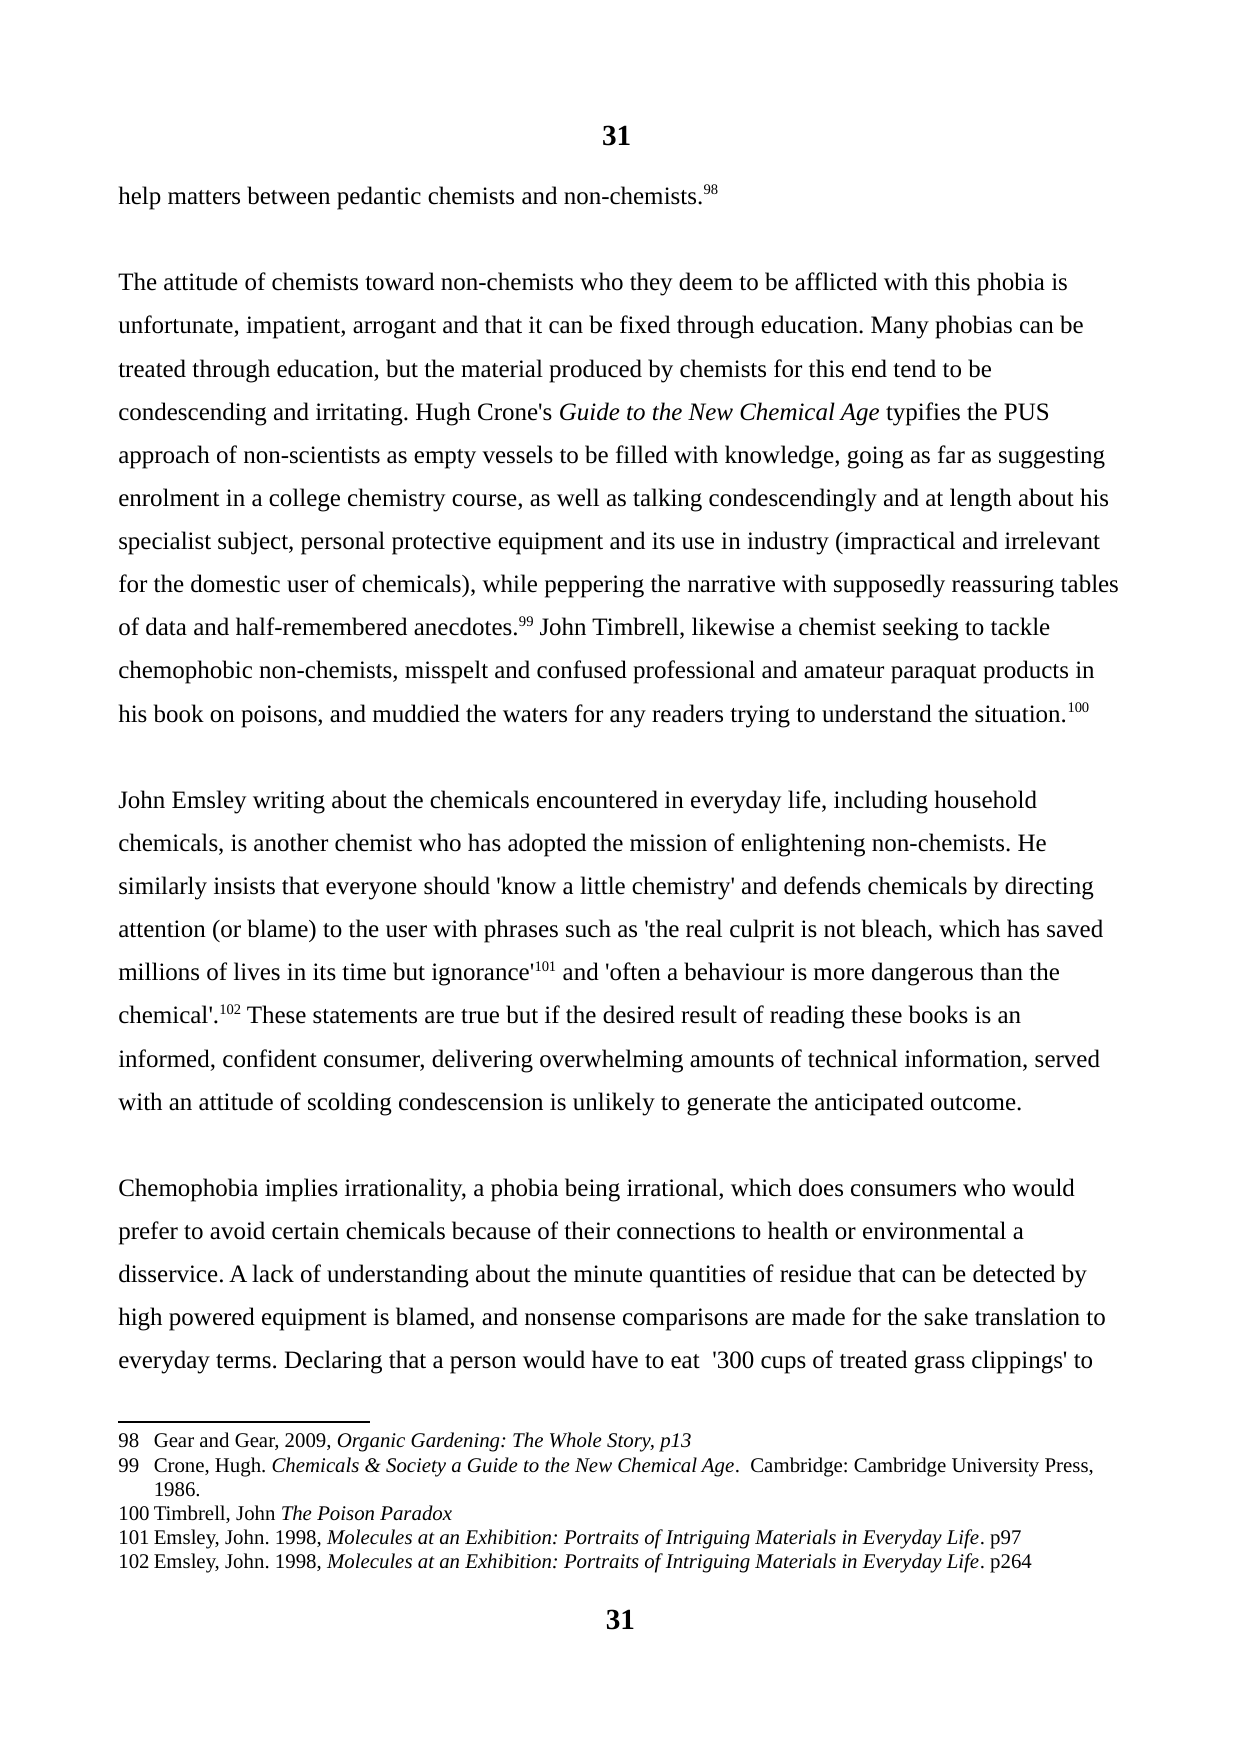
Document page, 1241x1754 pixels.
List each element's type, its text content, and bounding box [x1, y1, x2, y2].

text Emsley, John. 1998, Molecules at an Exhibition: Portraits of Intriguing Materials in Everyday Life. p97 [118, 1525, 1122, 1549]
text Timbrell, John The Poison Paradox [118, 1501, 1122, 1525]
text Gear and Gear, 2009, Organic Gardening: The Whole Story, p13 [118, 1428, 1122, 1452]
text Chemophobia implies irrationality, a phobia being irrational, which does consumers who would prefer to avoid certain chemicals because of their connections to health or environmental a disservice. A lack of understanding about the minute quantities of residue that can be detected by high powered equipment is blamed, and nonsense comparisons are made for the sake translation to everyday terms. Declaring that a person would have to eat '300 cups of treated grass clippings' to [118, 1173, 1122, 1374]
text Emsley, John. 1998, Molecules at an Exhibition: Portraits of Intriguing Materials in Everyday Life. p264 [118, 1549, 1122, 1573]
text Crone, Hugh. Chemicals & Society a Guide to the New Chemical Age. Cambridge: Cambridge University Press, 1986. [118, 1452, 1122, 1501]
text John Emsley writing about the chemicals encountered in everyday life, including household chemicals, is another chemist who has adopted the mission of enlightening non-chemists. He similarly insists that everyone should 'know a little chemistry' and defends chemicals by directing attention (or blame) to the user with phrases such as 'the real culprit is not bleach, which has saved millions of lives in its time but ignorance' and 'often a behaviour is more dangerous than the chemical'. These statements are true but if the desired result of reading these books is an informed, confident consumer, delivering overwhelming amounts of technical information, served with an attitude of scolding condescension is unlikely to generate the anticipated outcome. [118, 785, 1122, 1116]
text The attitude of chemists toward non-chemists who they deem to be afflicted with this phobia is unfortunate, impatient, arrogant and that it can be fixed through education. Many phobias can be treated through education, but the material produced by chemists for this end tend to be condescending and irritating. Hugh Crone's Guide to the New Chemical Age typifies the PUS approach of non-scientists as empty vessels to be filled with knowledge, going as far as suggesting enrolment in a college chemistry course, as well as talking condescendingly and at length about his specialist subject, personal protective equipment and its use in industry (impractical and irrelevant for the domestic user of chemicals), while peppering the narrative with supposedly reassuring tables of data and half-remembered anecdotes. John Timbrell, likewise a chemist seeking to tackle chemophobic non-chemists, misspelt and confused professional and amateur paraquat products in his book on poisons, and muddied the waters for any readers trying to understand the situation. [118, 267, 1122, 727]
text help matters between pedantic chemists and non-chemists. [118, 181, 1122, 210]
